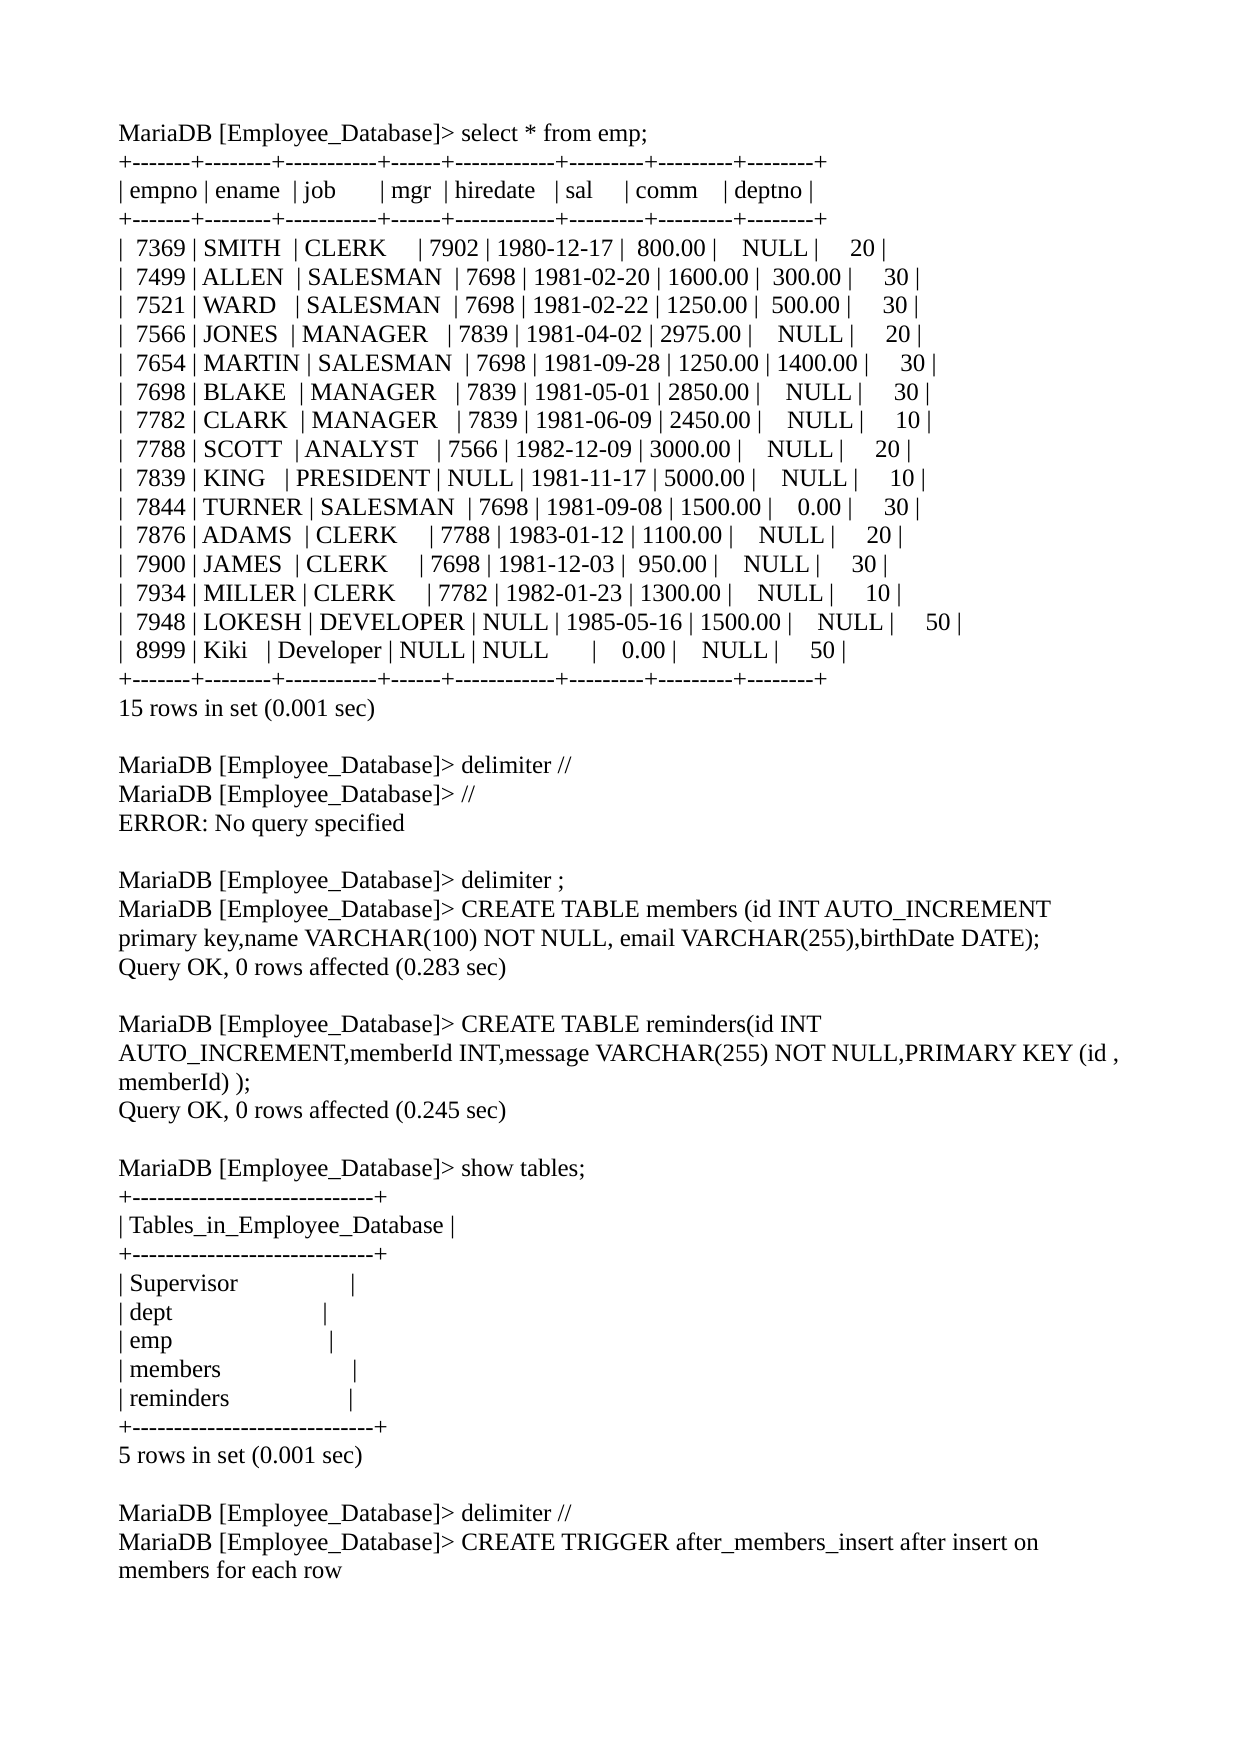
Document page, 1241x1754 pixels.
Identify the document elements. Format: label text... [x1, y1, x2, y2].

text | Supervisor | [118, 1268, 1122, 1297]
text 5 rows in set (0.001 sec) [118, 1441, 1122, 1469]
text | 7900 | JAMES | CLERK | 7698 | 1981-12-03 | 950.00 | NULL | 30 | [118, 549, 1122, 578]
text +-------+--------+-----------+------+------------+---------+---------+--------+ [118, 204, 1122, 233]
text | 7839 | KING | PRESIDENT | NULL | 1981-11-17 | 5000.00 | NULL | 10 | [118, 463, 1122, 492]
text | 7876 | ADAMS | CLERK | 7788 | 1983-01-12 | 1100.00 | NULL | 20 | [118, 521, 1122, 549]
text | Tables_in_Employee_Database | [118, 1211, 1122, 1239]
text MariaDB [Employee_Database]> select * from emp; [118, 118, 1122, 147]
text | 7369 | SMITH | CLERK | 7902 | 1980-12-17 | 800.00 | NULL | 20 | [118, 233, 1122, 262]
text MariaDB [Employee_Database]> delimiter ; [118, 866, 1122, 894]
text | 7566 | JONES | MANAGER | 7839 | 1981-04-02 | 2975.00 | NULL | 20 | [118, 319, 1122, 348]
text ERROR: No query specified [118, 808, 1122, 837]
text | emp | [118, 1326, 1122, 1354]
text | 7788 | SCOTT | ANALYST | 7566 | 1982-12-09 | 3000.00 | NULL | 20 | [118, 434, 1122, 463]
text +-----------------------------+ [118, 1182, 1122, 1211]
text | members | [118, 1354, 1122, 1383]
text | 7698 | BLAKE | MANAGER | 7839 | 1981-05-01 | 2850.00 | NULL | 30 | [118, 377, 1122, 406]
text +-----------------------------+ [118, 1239, 1122, 1268]
text | 7934 | MILLER | CLERK | 7782 | 1982-01-23 | 1300.00 | NULL | 10 | [118, 578, 1122, 607]
text | 8999 | Kiki | Developer | NULL | NULL | 0.00 | NULL | 50 | [118, 636, 1122, 664]
text | 7948 | LOKESH | DEVELOPER | NULL | 1985-05-16 | 1500.00 | NULL | 50 | [118, 607, 1122, 636]
text MariaDB [Employee_Database]> CREATE TRIGGER after_members_insert after insert on members for each row [118, 1527, 1122, 1584]
text | 7521 | WARD | SALESMAN | 7698 | 1981-02-22 | 1250.00 | 500.00 | 30 | [118, 291, 1122, 319]
text | 7499 | ALLEN | SALESMAN | 7698 | 1981-02-20 | 1600.00 | 300.00 | 30 | [118, 262, 1122, 291]
text | 7782 | CLARK | MANAGER | 7839 | 1981-06-09 | 2450.00 | NULL | 10 | [118, 406, 1122, 434]
text MariaDB [Employee_Database]> CREATE TABLE reminders(id INT AUTO_INCREMENT,memberId INT,message VARCHAR(255) NOT NULL,PRIMARY KEY (id , memberId) ); [118, 1009, 1122, 1096]
text 15 rows in set (0.001 sec) [118, 693, 1122, 722]
text | reminders | [118, 1383, 1122, 1412]
text MariaDB [Employee_Database]> CREATE TABLE members (id INT AUTO_INCREMENT primary key,name VARCHAR(100) NOT NULL, email VARCHAR(255),birthDate DATE); [118, 894, 1122, 952]
text | 7654 | MARTIN | SALESMAN | 7698 | 1981-09-28 | 1250.00 | 1400.00 | 30 | [118, 348, 1122, 377]
text +-----------------------------+ [118, 1412, 1122, 1441]
text MariaDB [Employee_Database]> show tables; [118, 1153, 1122, 1182]
text | 7844 | TURNER | SALESMAN | 7698 | 1981-09-08 | 1500.00 | 0.00 | 30 | [118, 492, 1122, 521]
text MariaDB [Employee_Database]> delimiter // [118, 751, 1122, 779]
text +-------+--------+-----------+------+------------+---------+---------+--------+ [118, 147, 1122, 176]
text Query OK, 0 rows affected (0.283 sec) [118, 952, 1122, 981]
text | dept | [118, 1297, 1122, 1326]
text Query OK, 0 rows affected (0.245 sec) [118, 1096, 1122, 1124]
text | empno | ename | job | mgr | hiredate | sal | comm | deptno | [118, 176, 1122, 204]
text MariaDB [Employee_Database]> // [118, 779, 1122, 808]
text MariaDB [Employee_Database]> delimiter // [118, 1498, 1122, 1527]
text +-------+--------+-----------+------+------------+---------+---------+--------+ [118, 664, 1122, 693]
